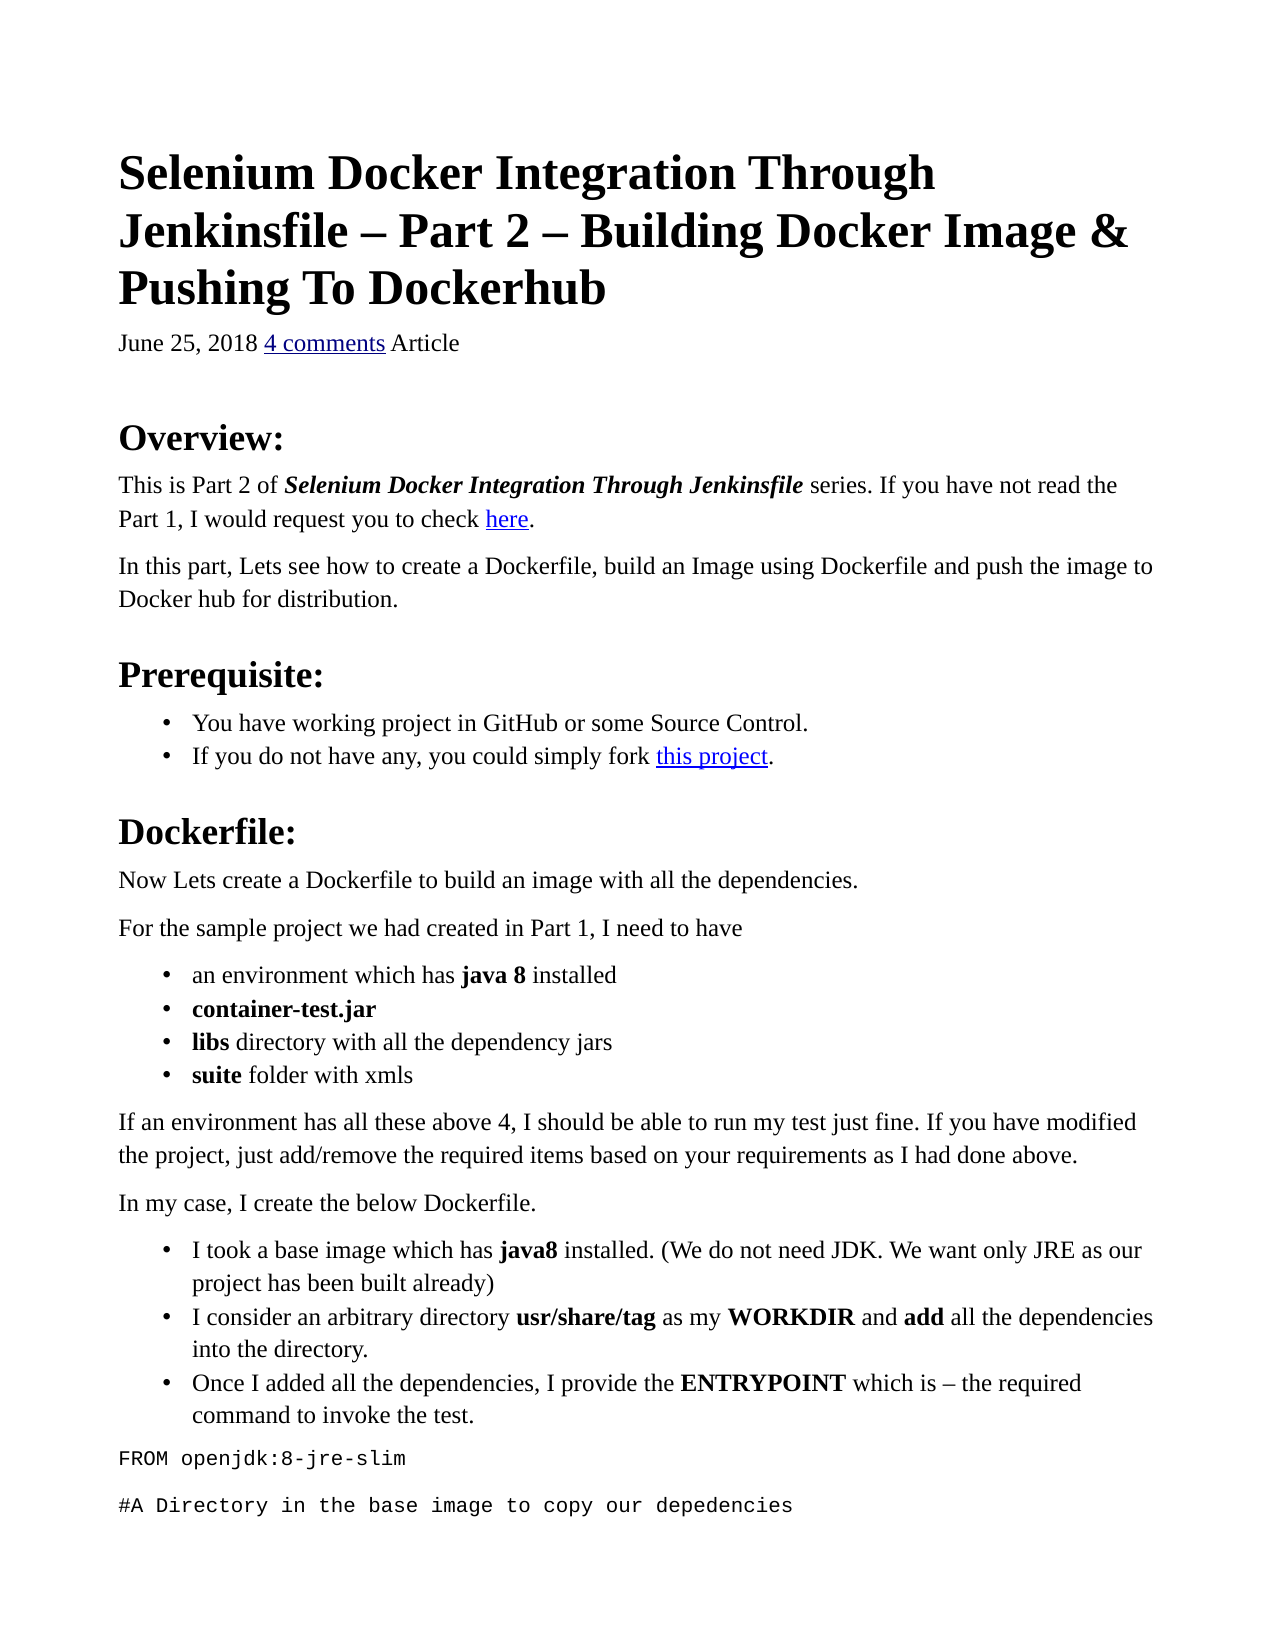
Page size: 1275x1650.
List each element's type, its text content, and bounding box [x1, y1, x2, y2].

text For the sample project we had created in Part 1, I need to have [118, 913, 1157, 942]
list an environment which has java 8 installed [162, 961, 1157, 989]
subtitle Overview: [118, 415, 1157, 458]
list I took a base image which has java8 installed. (We do not need JDK. We want only JRE as our project has been built already) [162, 1236, 1157, 1297]
text If an environment has all these above 4, I should be able to run my test just fine. If you have modified the project, just add/remove the required items based on your requirements as I had done above. [118, 1107, 1157, 1169]
list I consider an arbitrary directory usr/share/tag as my WORKDIR and add all the dependencies into the directory. [162, 1302, 1157, 1363]
text FROM openjdk:8-jre-slim [118, 1448, 1157, 1472]
list libs directory with all the dependency jars [162, 1027, 1157, 1055]
text This is Part 2 of Selenium Docker Integration Through Jenkinsfile series. If you have not read the Part 1, I would request you to check here. [118, 471, 1157, 532]
list Once I added all the dependencies, I provide the ENTRYPOINT which is – the required command to invoke the test. [162, 1368, 1157, 1429]
list You have working project in GitHub or some Source Control. [162, 708, 1157, 737]
list container-test.jar [162, 994, 1157, 1022]
list If you do not have any, you could simply fork this project. [162, 741, 1157, 770]
text Now Lets create a Dockerfile to build an image with all the dependencies. [118, 865, 1157, 894]
text In this part, Lets see how to create a Dockerfile, build an Image using Dockerfile and push the image to Docker hub for distribution. [118, 551, 1157, 613]
list suite folder with xmls [162, 1060, 1157, 1088]
text June 25, 2018 4 comments Article [118, 328, 1157, 357]
subtitle Selenium Docker Integration Through Jenkinsfile – Part 2 – Building Docker Image & Pushing To Dockerhub [118, 143, 1157, 316]
subtitle Prerequisite: [118, 653, 1157, 696]
text #A Directory in the base image to copy our depedencies [118, 1496, 1157, 1519]
subtitle Dockerfile: [118, 810, 1157, 853]
text In my case, I create the below Dockerfile. [118, 1188, 1157, 1217]
